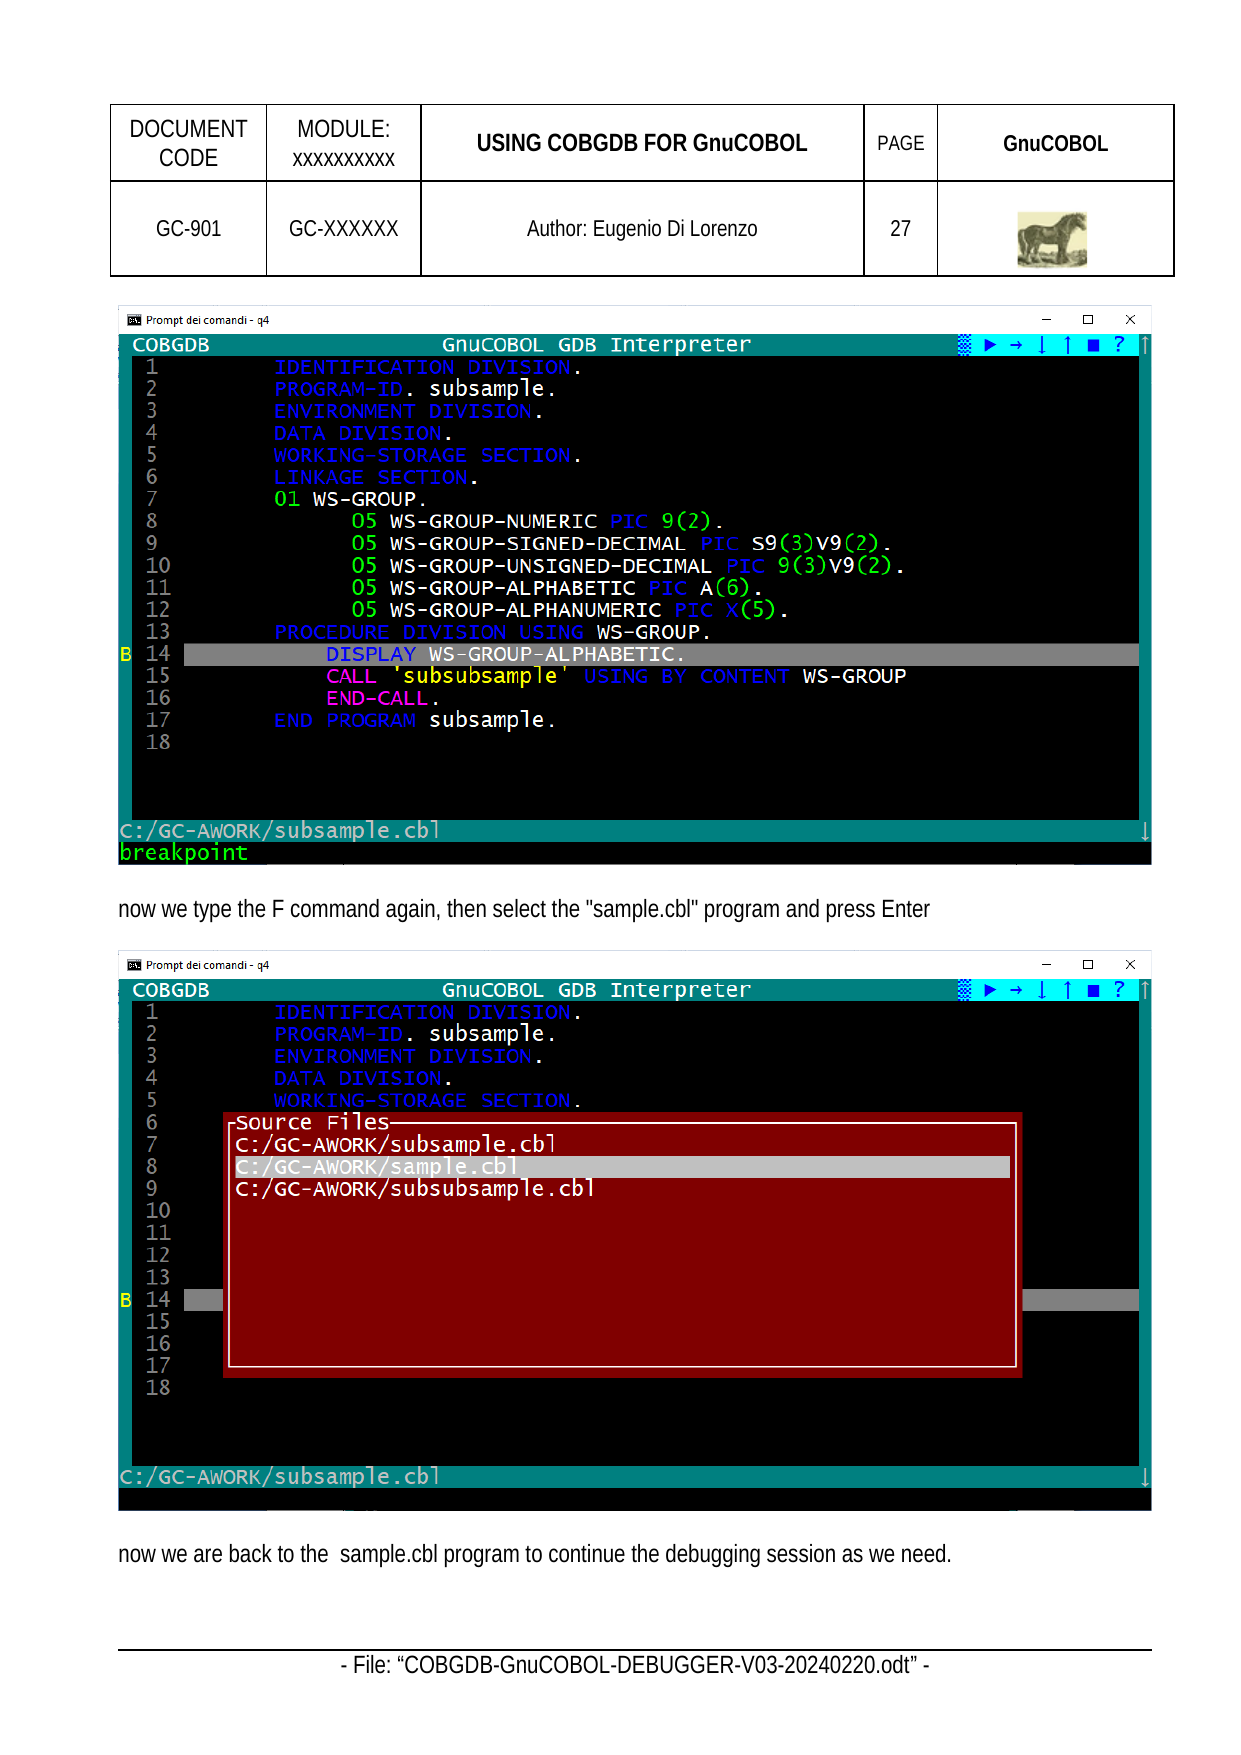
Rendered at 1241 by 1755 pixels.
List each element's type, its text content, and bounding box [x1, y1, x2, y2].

text now we are back to the sample.cbl program to continue the debugging session as we need. [118, 1539, 1152, 1568]
text now we type the F command again, then select the "sample.cbl" program and press Enter [118, 893, 1152, 922]
